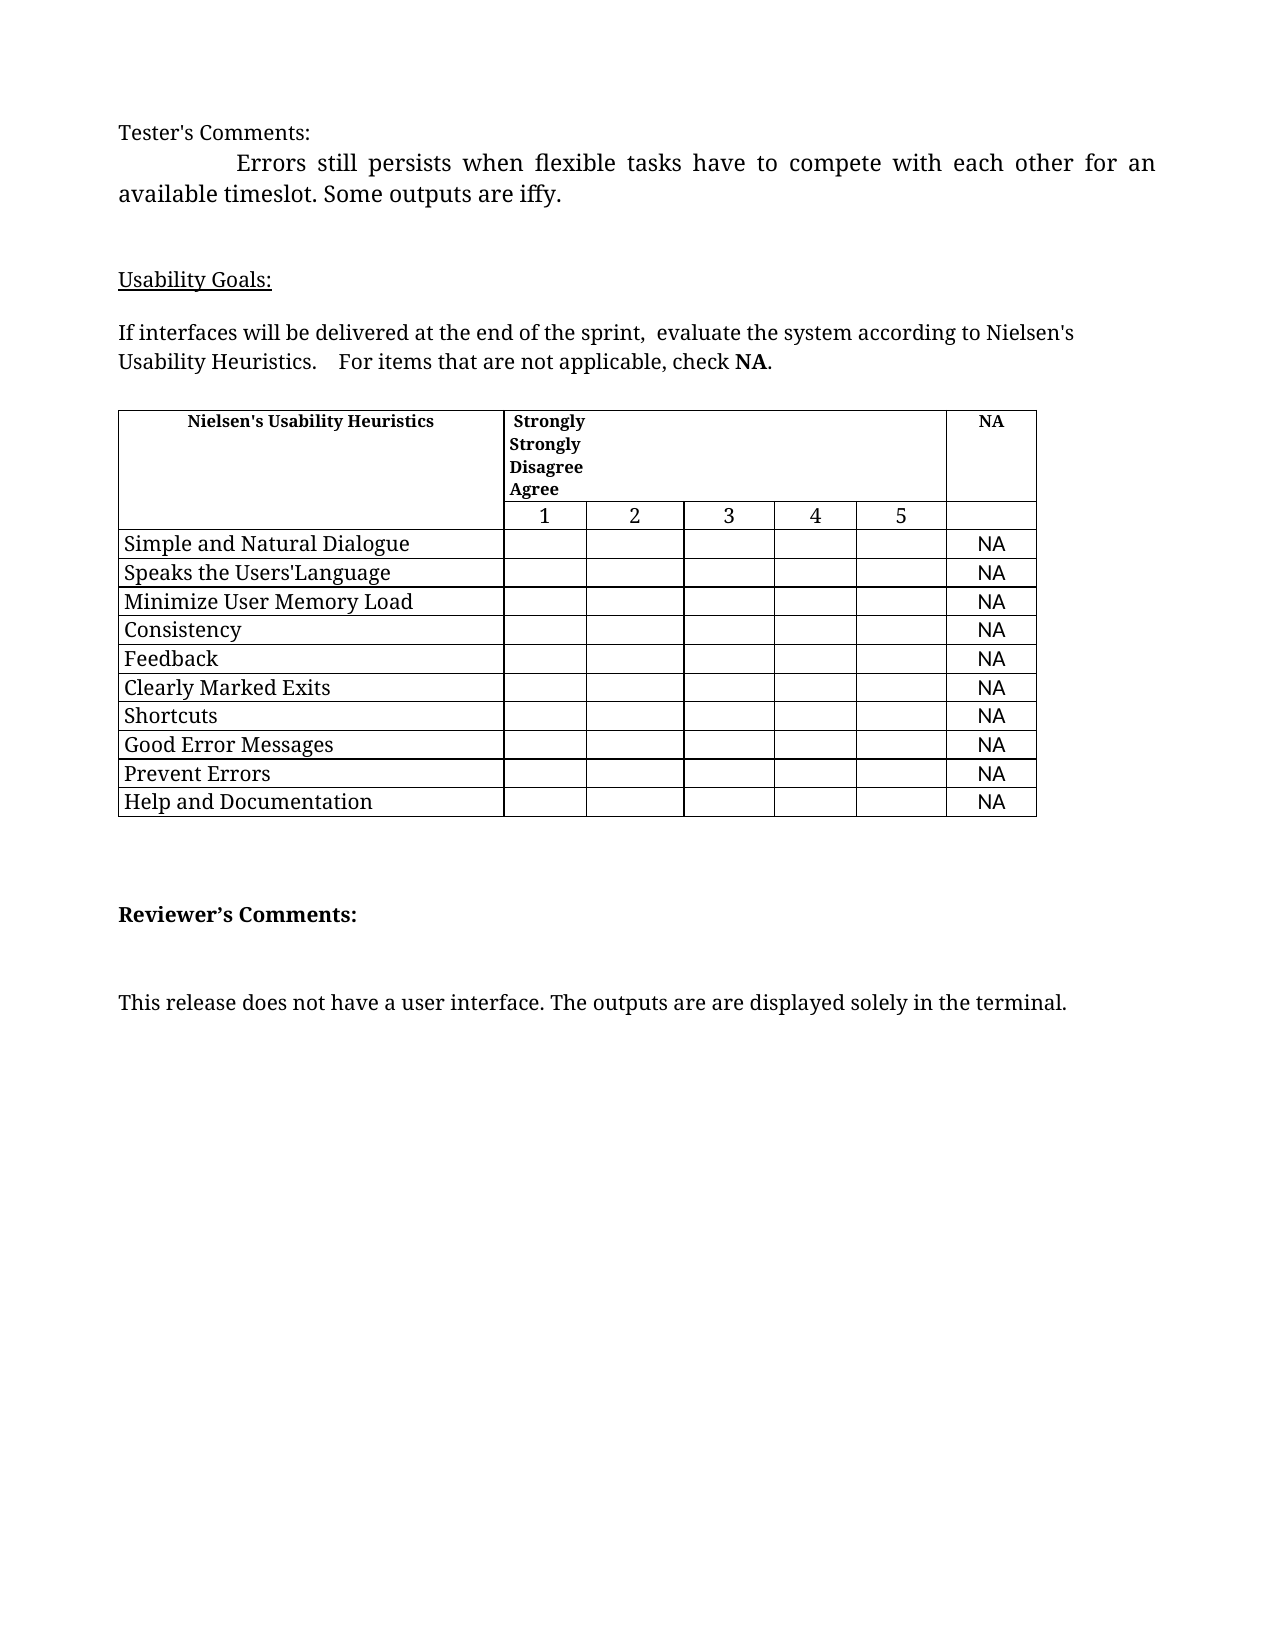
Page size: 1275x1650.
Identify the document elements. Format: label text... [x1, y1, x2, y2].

table_cell [775, 760, 856, 787]
table_cell [587, 588, 683, 615]
text If interfaces will be delivered at the end of the sprint, evaluate the system according to Nielsen's Usability Heuristics. For items that are not applicable, check NA. [118, 318, 1157, 375]
table_cell [775, 616, 856, 644]
table_cell Clearly Marked Exits [119, 674, 503, 701]
table_cell [505, 588, 586, 615]
table_cell [857, 760, 946, 787]
table_cell [775, 588, 856, 615]
table_header NA [947, 411, 1036, 501]
table_cell NA [947, 788, 1036, 816]
table_cell [775, 645, 856, 673]
table_cell [685, 788, 774, 816]
table_cell [587, 645, 683, 673]
table_cell [587, 731, 683, 758]
table_cell Consistency [119, 616, 503, 644]
text Tester's Comments: [118, 118, 1157, 147]
table_cell Prevent Errors [119, 760, 503, 787]
table_cell [587, 559, 683, 586]
table_cell [775, 702, 856, 730]
table_cell NA [947, 616, 1036, 644]
table_cell [775, 559, 856, 586]
table_cell NA [947, 559, 1036, 586]
table_cell NA [947, 530, 1036, 558]
table_cell [505, 616, 586, 644]
table_cell [685, 559, 774, 586]
table_cell 5 [857, 502, 946, 529]
table_cell NA [947, 760, 1036, 787]
table_cell NA [947, 645, 1036, 673]
table_cell Minimize User Memory Load [119, 588, 503, 615]
table_cell [587, 760, 683, 787]
table_cell [505, 559, 586, 586]
table_cell [587, 674, 683, 701]
table_cell [505, 731, 586, 758]
table_cell [857, 616, 946, 644]
table_cell [857, 702, 946, 730]
table_cell [775, 674, 856, 701]
table_cell [587, 616, 683, 644]
table_cell [685, 674, 774, 701]
table_cell Help and Documentation [119, 788, 503, 816]
table_cell [685, 530, 774, 558]
table_cell Good Error Messages [119, 731, 503, 758]
table_header Nielsen's Usability Heuristics [119, 411, 503, 529]
table_cell [685, 760, 774, 787]
table_cell 1 [505, 502, 586, 529]
table_cell 4 [775, 502, 856, 529]
table_cell [947, 502, 1036, 529]
table_cell NA [947, 731, 1036, 758]
table_cell [505, 760, 586, 787]
table_cell [857, 731, 946, 758]
table_cell Shortcuts [119, 702, 503, 730]
table_cell [505, 674, 586, 701]
table_cell [685, 616, 774, 644]
table_cell [685, 588, 774, 615]
table_cell [505, 702, 586, 730]
text This release does not have a user interface. The outputs are are displayed solely in the terminal. [118, 988, 1157, 1017]
table_cell [857, 788, 946, 816]
table_cell [775, 530, 856, 558]
table_cell NA [947, 674, 1036, 701]
table_cell [587, 788, 683, 816]
table_cell 2 [587, 502, 683, 529]
table_cell [857, 645, 946, 673]
text Errors still persists when flexible tasks have to compete with each other for an available timeslot. Some outputs are iffy. [118, 147, 1157, 209]
table_cell [857, 530, 946, 558]
table_cell [685, 702, 774, 730]
table_cell [505, 530, 586, 558]
text Reviewer’s Comments: [118, 900, 1157, 957]
table_cell [685, 731, 774, 758]
table_cell [857, 559, 946, 586]
table_cell [857, 588, 946, 615]
table_cell [505, 645, 586, 673]
table_cell [505, 788, 586, 816]
table_cell [685, 645, 774, 673]
table_cell [587, 530, 683, 558]
table_cell Simple and Natural Dialogue [119, 530, 503, 558]
table_cell [775, 788, 856, 816]
table_cell [857, 674, 946, 701]
table_cell [775, 731, 856, 758]
table_cell Feedback [119, 645, 503, 673]
table_cell NA [947, 702, 1036, 730]
table_cell Speaks the Users'Language [119, 559, 503, 586]
text Usability Goals: [118, 265, 1157, 293]
table_cell 3 [685, 502, 774, 529]
table_header Strongly Strongly Disagree Agree [505, 411, 946, 501]
table_cell NA [947, 588, 1036, 615]
table_cell [587, 702, 683, 730]
